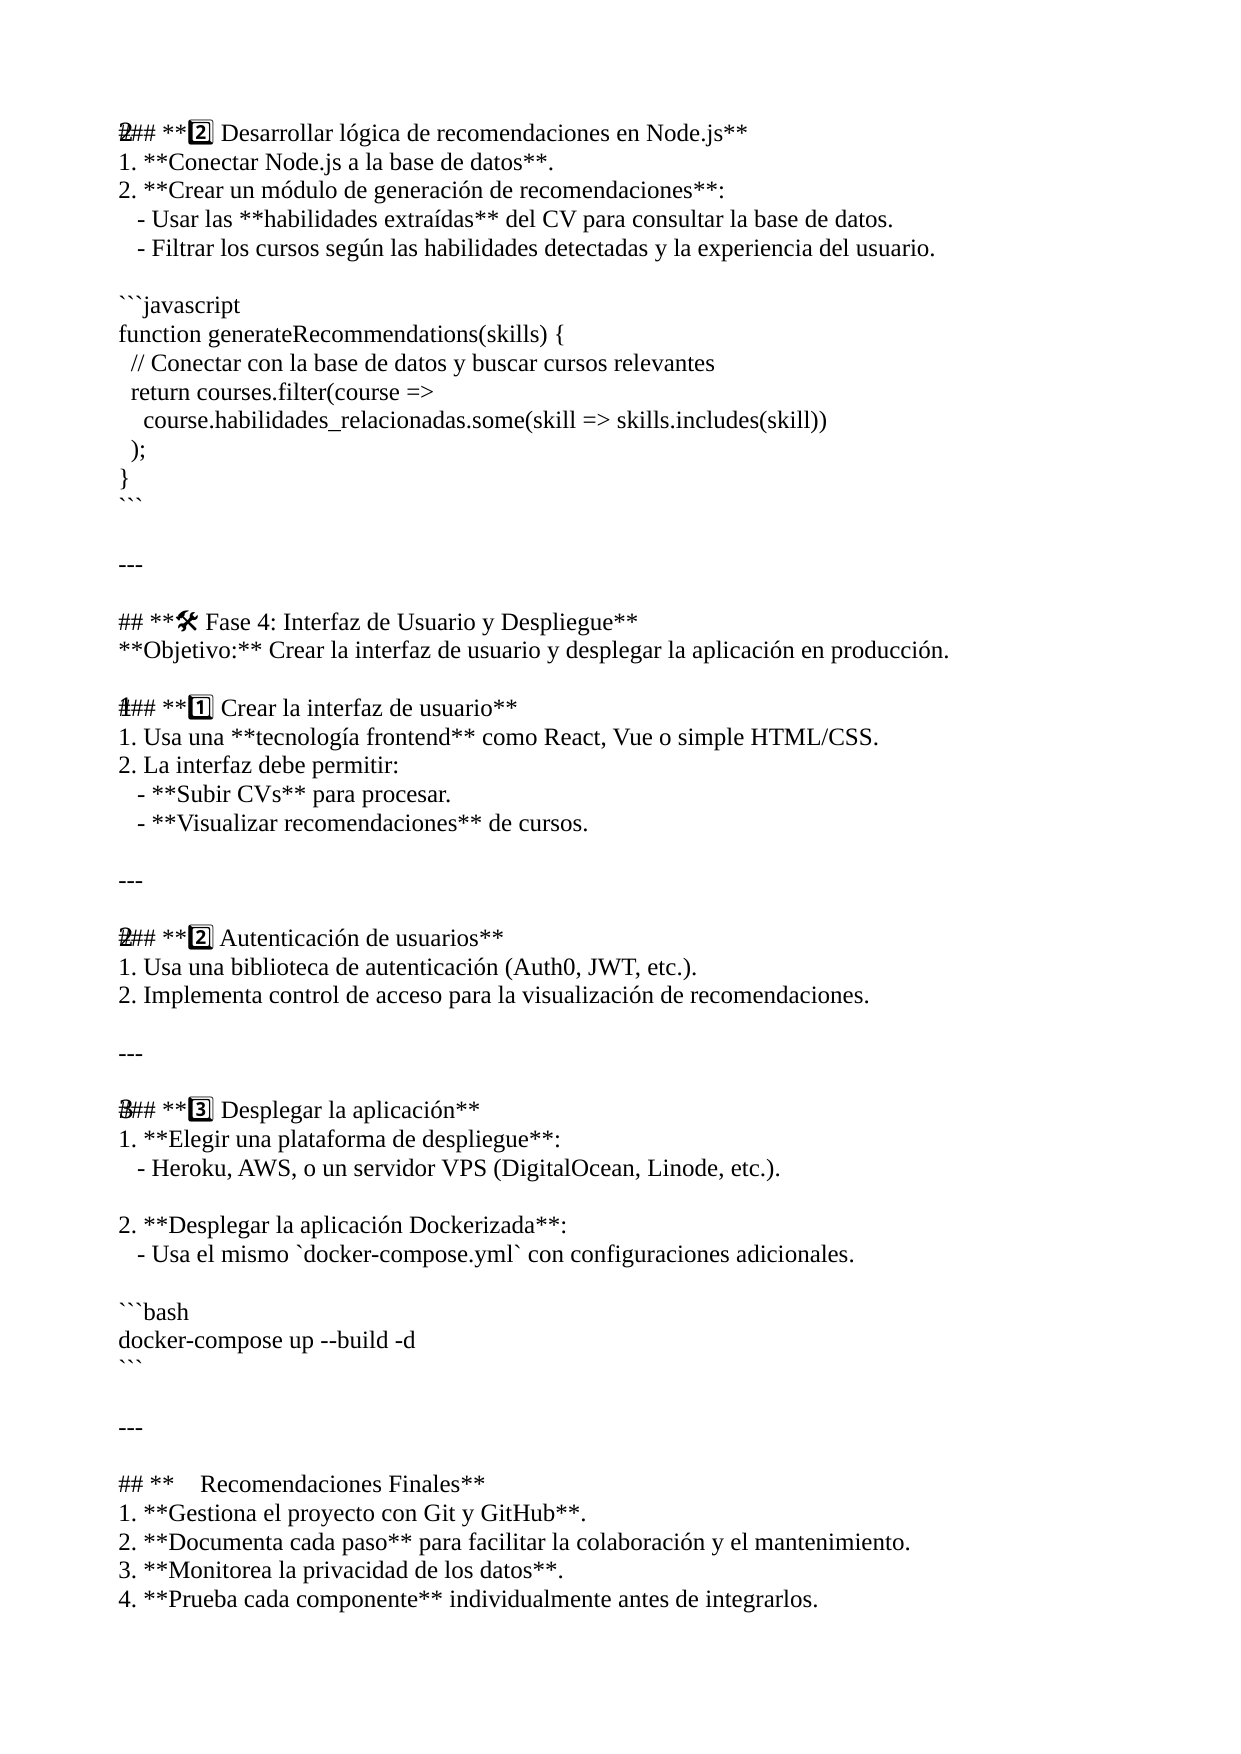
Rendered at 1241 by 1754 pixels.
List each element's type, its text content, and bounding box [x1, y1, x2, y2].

text } [118, 463, 1122, 492]
text ``` [118, 1354, 1122, 1383]
text ## **🛠️ Fase 4: Interfaz de Usuario y Despliegue** [118, 607, 1122, 636]
text - Usar las **habilidades extraídas** del CV para consultar la base de datos. [118, 204, 1122, 233]
text --- [118, 549, 1122, 578]
text docker-compose up --build -d [118, 1326, 1122, 1354]
text 1. **Gestiona el proyecto con Git y GitHub**. [118, 1498, 1122, 1527]
text 2. **Documenta cada paso** para facilitar la colaboración y el mantenimiento. [118, 1527, 1122, 1556]
text 4. **Prueba cada componente** individualmente antes de integrarlos. [118, 1584, 1122, 1613]
text 1. **Elegir una plataforma de despliegue**: [118, 1124, 1122, 1153]
text ### **2️⃣ Autenticación de usuarios** [118, 923, 1122, 952]
text - Filtrar los cursos según las habilidades detectadas y la experiencia del usuario. [118, 233, 1122, 262]
text ); [118, 434, 1122, 463]
text 2. La interfaz debe permitir: [118, 751, 1122, 779]
text 2. **Desplegar la aplicación Dockerizada**: [118, 1211, 1122, 1239]
text - **Subir CVs** para procesar. [118, 779, 1122, 808]
text course.habilidades_relacionadas.some(skill => skills.includes(skill)) [118, 406, 1122, 434]
text ## **🎉 Recomendaciones Finales** [118, 1469, 1122, 1498]
text function generateRecommendations(skills) { [118, 319, 1122, 348]
text ### **1️⃣ Crear la interfaz de usuario** [118, 693, 1122, 722]
text // Conectar con la base de datos y buscar cursos relevantes [118, 348, 1122, 377]
text ### **3️⃣ Desplegar la aplicación** [118, 1096, 1122, 1124]
text 3. **Monitorea la privacidad de los datos**. [118, 1556, 1122, 1584]
text - Usa el mismo `docker-compose.yml` con configuraciones adicionales. [118, 1239, 1122, 1268]
text - Heroku, AWS, o un servidor VPS (DigitalOcean, Linode, etc.). [118, 1153, 1122, 1182]
text 1. Usa una **tecnología frontend** como React, Vue o simple HTML/CSS. [118, 722, 1122, 751]
text --- [118, 866, 1122, 894]
text 1. Usa una biblioteca de autenticación (Auth0, JWT, etc.). [118, 952, 1122, 981]
text - **Visualizar recomendaciones** de cursos. [118, 808, 1122, 837]
text ```javascript [118, 291, 1122, 319]
text return courses.filter(course => [118, 377, 1122, 406]
text ### **2️⃣ Desarrollar lógica de recomendaciones en Node.js** [118, 118, 1122, 147]
text --- [118, 1412, 1122, 1441]
text 2. Implementa control de acceso para la visualización de recomendaciones. [118, 981, 1122, 1009]
text ```bash [118, 1297, 1122, 1326]
text **Objetivo:** Crear la interfaz de usuario y desplegar la aplicación en producción. [118, 636, 1122, 664]
text ``` [118, 492, 1122, 521]
text --- [118, 1038, 1122, 1067]
text 2. **Crear un módulo de generación de recomendaciones**: [118, 176, 1122, 204]
text 1. **Conectar Node.js a la base de datos**. [118, 147, 1122, 176]
